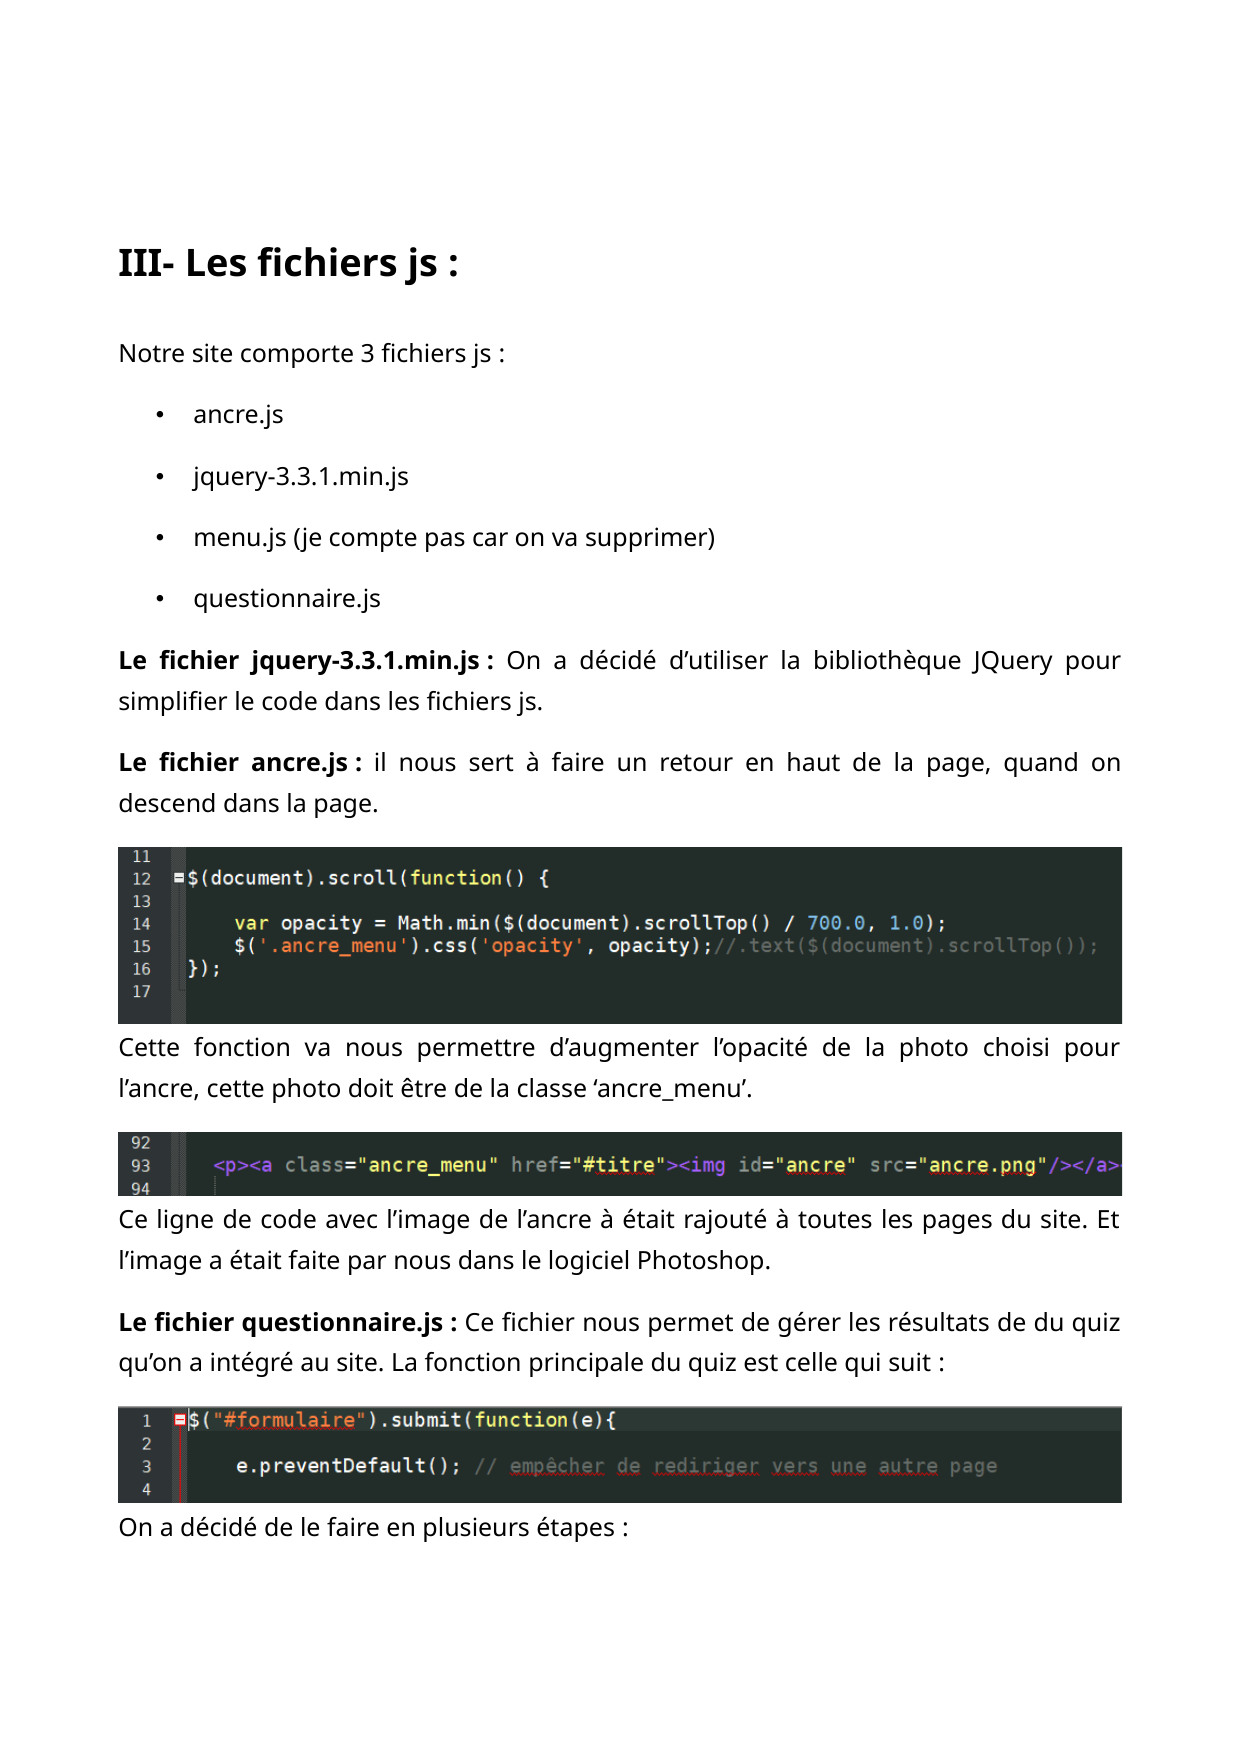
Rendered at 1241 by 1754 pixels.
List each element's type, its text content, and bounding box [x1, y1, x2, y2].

list menu.js (je compte pas car on va supprimer) [156, 519, 1122, 554]
list ancre.js [156, 397, 1122, 431]
subtitle Les fichiers js : [118, 236, 1122, 288]
list jquery-3.3.1.min.js [156, 458, 1122, 492]
text Notre site comporte 3 fichiers js : [118, 335, 1122, 369]
text On a décidé de le faire en plusieurs étapes : [118, 1503, 1122, 1543]
picture [118, 1132, 1123, 1196]
text Le fichier ancre.js : il nous sert à faire un retour en haut de la page, quand on descend dans la page. [118, 745, 1122, 820]
text Le fichier jquery-3.3.1.min.js : On a décidé d’utiliser la bibliothèque JQuery pour simplifier le code dans les fichiers js. [118, 642, 1122, 717]
picture [118, 847, 1123, 1024]
text Cette fonction va nous permettre d’augmenter l’opacité de la photo choisi pour l’ancre, cette photo doit être de la classe ‘ancre_menu’. [118, 1024, 1122, 1105]
text Ce ligne de code avec l’image de l’ancre à était rajouté à toutes les pages du site. Et l’image a était faite par nous dans le logiciel Photoshop. [118, 1196, 1122, 1277]
list questionnaire.js [156, 581, 1122, 615]
picture [118, 1406, 1123, 1503]
text Le fichier questionnaire.js : Ce fichier nous permet de gérer les résultats de du quiz qu’on a intégré au site. La fonction principale du quiz est celle qui suit : [118, 1304, 1122, 1379]
